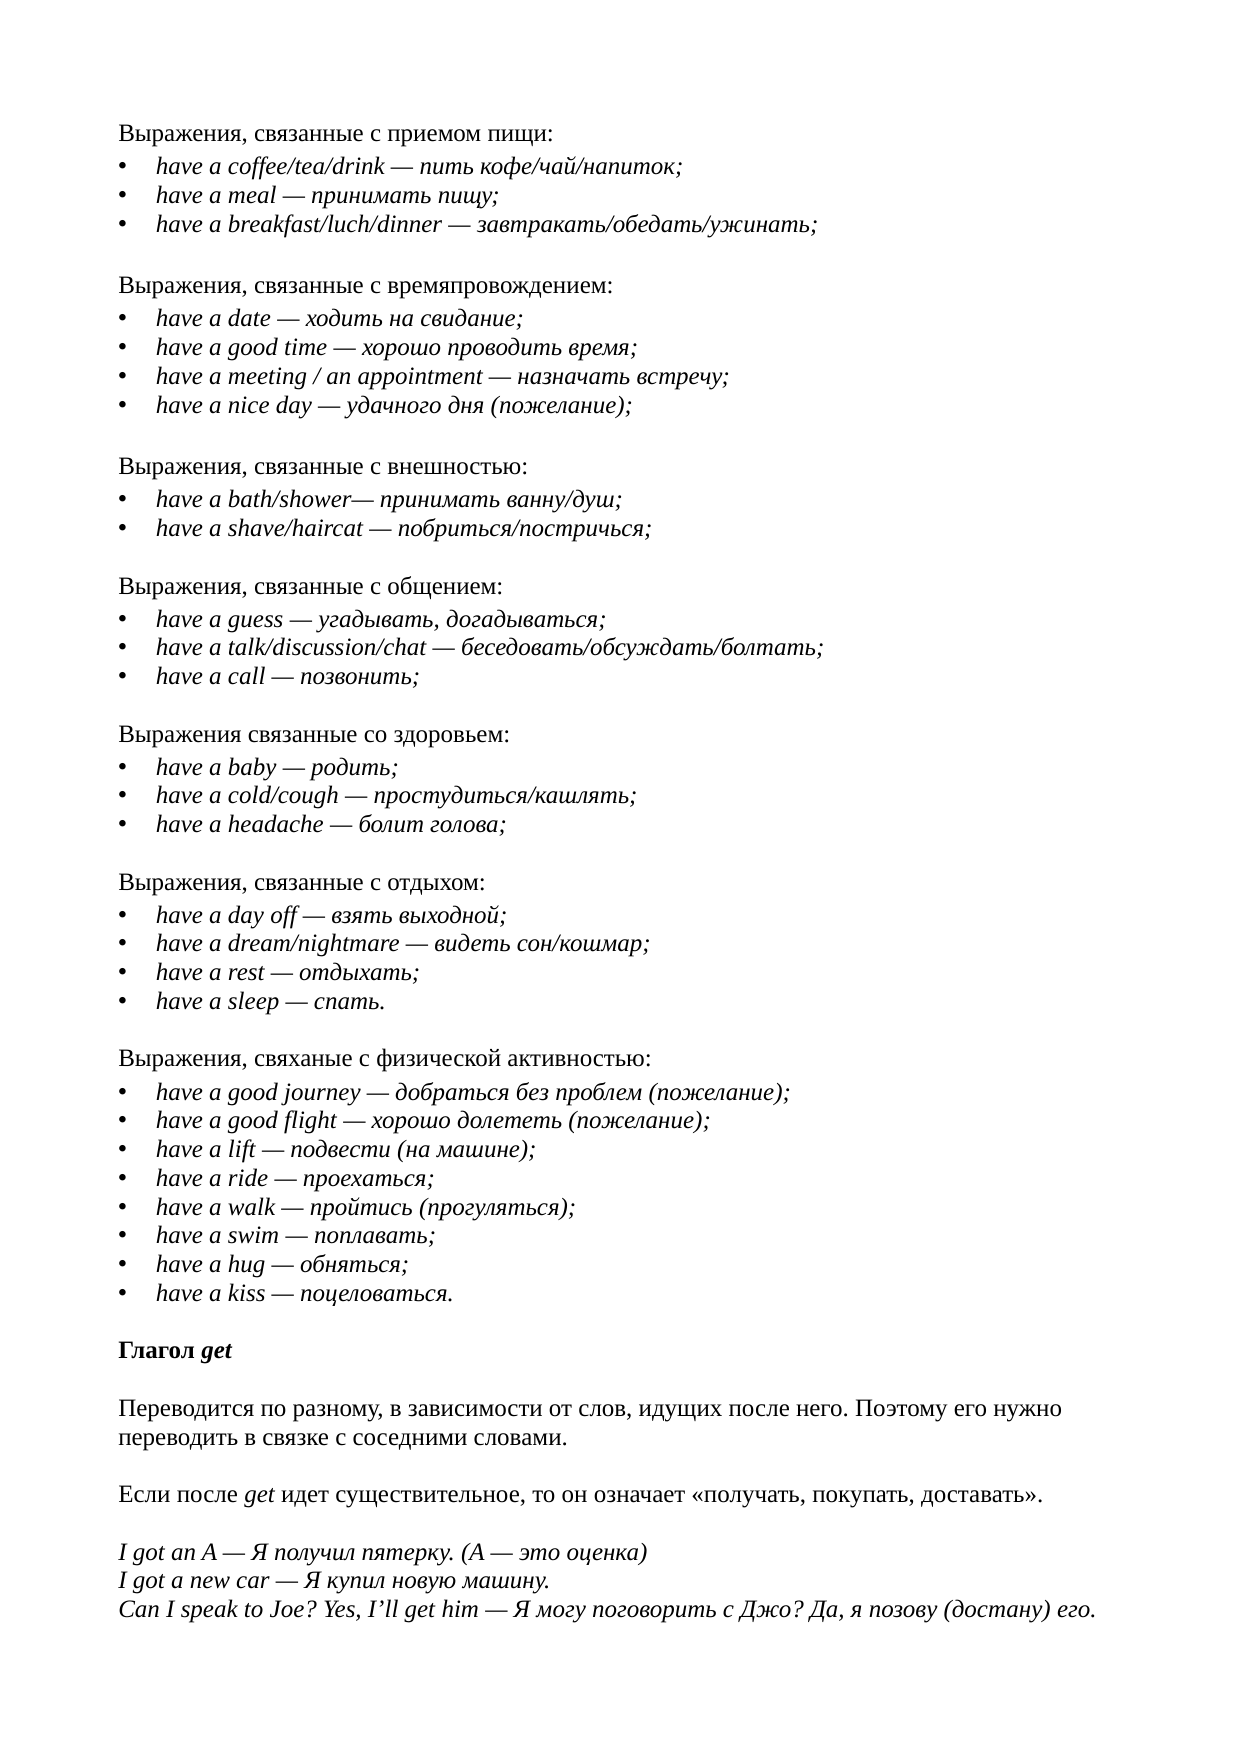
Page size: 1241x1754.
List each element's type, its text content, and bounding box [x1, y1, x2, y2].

list have a good flight — хорошо долететь (пожелание); [118, 1105, 1122, 1134]
list have a hug — обняться; [118, 1249, 1122, 1278]
list have a shave/haircat — побриться/постричься; [118, 513, 1122, 542]
list have a rest — отдыхать; [118, 957, 1122, 986]
list have a walk — пройтись (прогуляться); [118, 1192, 1122, 1220]
list have a meeting / an appointment — назначать встречу; [118, 361, 1122, 390]
list have a lift — подвести (на машине); [118, 1134, 1122, 1163]
list have a kiss — поцеловаться. [118, 1278, 1122, 1307]
text Выражения, свяханые с физической активностью: [118, 1043, 1122, 1072]
list have a ride — проехаться; [118, 1163, 1122, 1192]
list have a day off — взять выходной; [118, 900, 1122, 928]
text Глагол get [118, 1335, 1122, 1364]
list have a breakfast/luch/dinner — завтракать/обедать/ужинать; [118, 209, 1122, 237]
text Выражения, связанные с общением: [118, 571, 1122, 599]
list have a call — позвонить; [118, 661, 1122, 690]
list have a talk/discussion/chat — беседовать/обсуждать/болтать; [118, 632, 1122, 661]
list have a meal — принимать пищу; [118, 180, 1122, 209]
text Если после get идет существительное, то он означает «получать, покупать, доставать». [118, 1479, 1122, 1508]
list have a guess — угадывать, догадываться; [118, 604, 1122, 632]
list have a headache — болит голова; [118, 809, 1122, 838]
list have a nice day — удачного дня (пожелание); [118, 390, 1122, 418]
list have a good time — хорошо проводить время; [118, 332, 1122, 361]
list have a cold/cough — простудиться/кашлять; [118, 781, 1122, 809]
text Выражения связанные со здоровьем: [118, 719, 1122, 747]
list have a good journey — добраться без проблем (пожелание); [118, 1077, 1122, 1105]
list have a sleep — спать. [118, 986, 1122, 1015]
list have a dream/nightmare — видеть сон/кошмар; [118, 928, 1122, 957]
text Сan I speak to Joe? Yes, I’ll get him — Я могу поговорить с Джо? Да, я позову (достану) его. [118, 1594, 1122, 1623]
text I got a new car — Я купил новую машину. [118, 1565, 1122, 1594]
list have a coffee/tea/drink — пить кофе/чай/напиток; [118, 151, 1122, 180]
text Выражения, связанные с отдыхом: [118, 867, 1122, 896]
text Переводится по разному, в зависимости от слов, идущих после него. Поэтому его нужно переводить в связке с соседними словами. [118, 1393, 1122, 1450]
text Выражения, связанные с приемом пищи: [118, 118, 1122, 147]
list have a date — ходить на свидание; [118, 303, 1122, 332]
list have a baby — родить; [118, 752, 1122, 781]
list have a swim — поплавать; [118, 1220, 1122, 1249]
text Выражения, связанные с времяпровождением: [118, 270, 1122, 299]
list have a bath/shower— принимать ванну/душ; [118, 484, 1122, 513]
text I got an A — Я получил пятерку. (A — это оценка) [118, 1537, 1122, 1565]
text Выражения, связанные с внешностью: [118, 451, 1122, 480]
